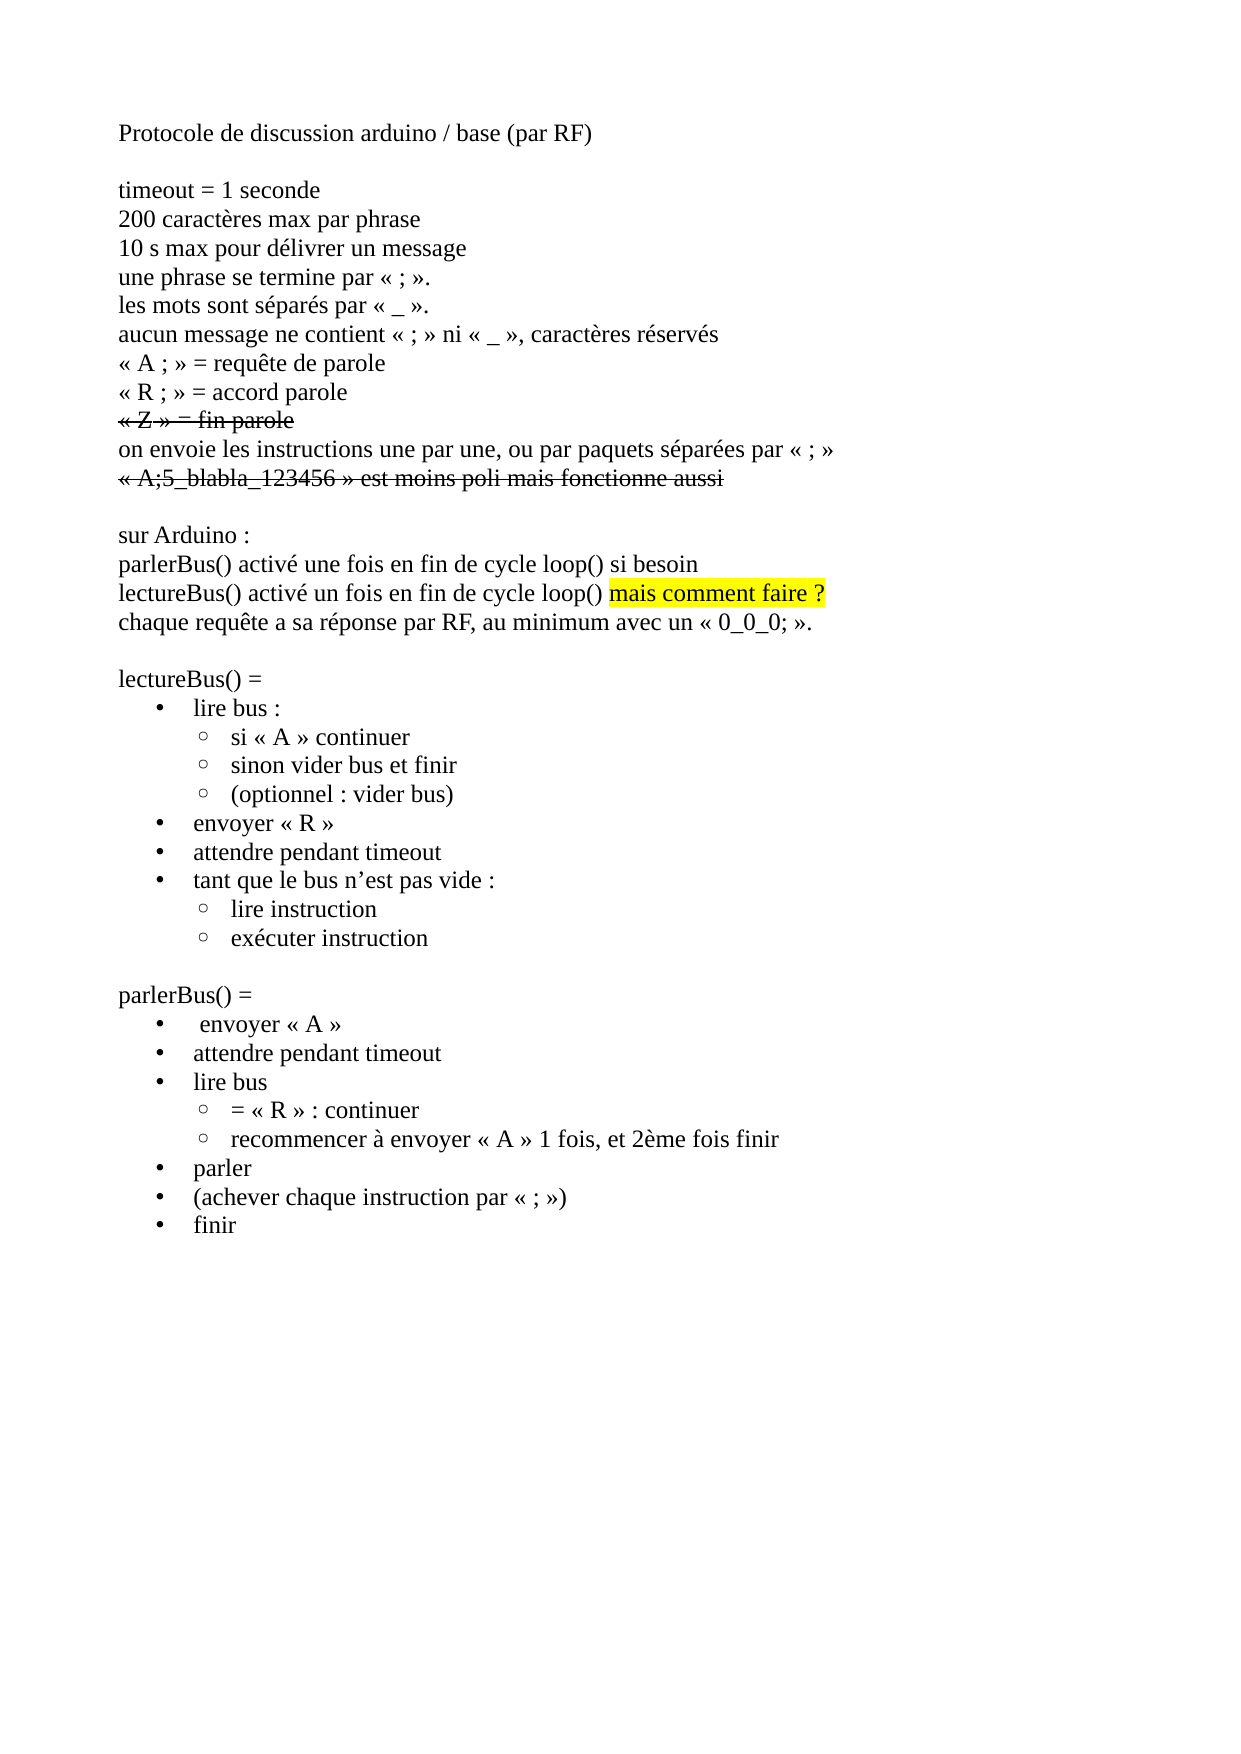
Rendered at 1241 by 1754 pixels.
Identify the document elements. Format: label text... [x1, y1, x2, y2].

text on envoie les instructions une par une, ou par paquets séparées par « ; » [118, 434, 1122, 463]
text les mots sont séparés par « _ ». [118, 291, 1122, 319]
text lectureBus() activé un fois en fin de cycle loop() mais comment faire ? [118, 578, 1122, 607]
text « A ; » = requête de parole [118, 348, 1122, 377]
text chaque requête a sa réponse par RF, au minimum avec un « 0_0_0; ». [118, 607, 1122, 636]
list attendre pendant timeout [156, 1038, 1122, 1067]
text une phrase se termine par « ; ». [118, 262, 1122, 291]
list (optionnel : vider bus) [193, 779, 1122, 808]
list envoyer « A » [156, 1009, 1122, 1038]
text 200 caractères max par phrase [118, 204, 1122, 233]
list tant que le bus n’est pas vide : [156, 866, 1122, 894]
list attendre pendant timeout [156, 837, 1122, 866]
text sur Arduino : [118, 521, 1122, 549]
text lectureBus() = [118, 664, 1122, 693]
text timeout = 1 seconde [118, 176, 1122, 204]
text Protocole de discussion arduino / base (par RF) [118, 118, 1122, 147]
list lire instruction [193, 894, 1122, 923]
text parlerBus() activé une fois en fin de cycle loop() si besoin [118, 549, 1122, 578]
text parlerBus() = [118, 981, 1122, 1009]
list envoyer « R » [156, 808, 1122, 837]
list = « R » : continuer [193, 1096, 1122, 1124]
list recommencer à envoyer « A » 1 fois, et 2ème fois finir [193, 1124, 1122, 1153]
text 10 s max pour délivrer un message [118, 233, 1122, 262]
text « A;5_blabla_123456 » est moins poli mais fonctionne aussi [118, 463, 1122, 492]
list parler [156, 1153, 1122, 1182]
list sinon vider bus et finir [193, 751, 1122, 779]
list finir [156, 1211, 1122, 1239]
list lire bus [156, 1067, 1122, 1096]
text « R ; » = accord parole [118, 377, 1122, 406]
text « Z » = fin parole [118, 406, 1122, 434]
list si « A » continuer [193, 722, 1122, 751]
list (achever chaque instruction par « ; ») [156, 1182, 1122, 1211]
list lire bus : [156, 693, 1122, 722]
text aucun message ne contient « ; » ni « _ », caractères réservés [118, 319, 1122, 348]
list exécuter instruction [193, 923, 1122, 952]
